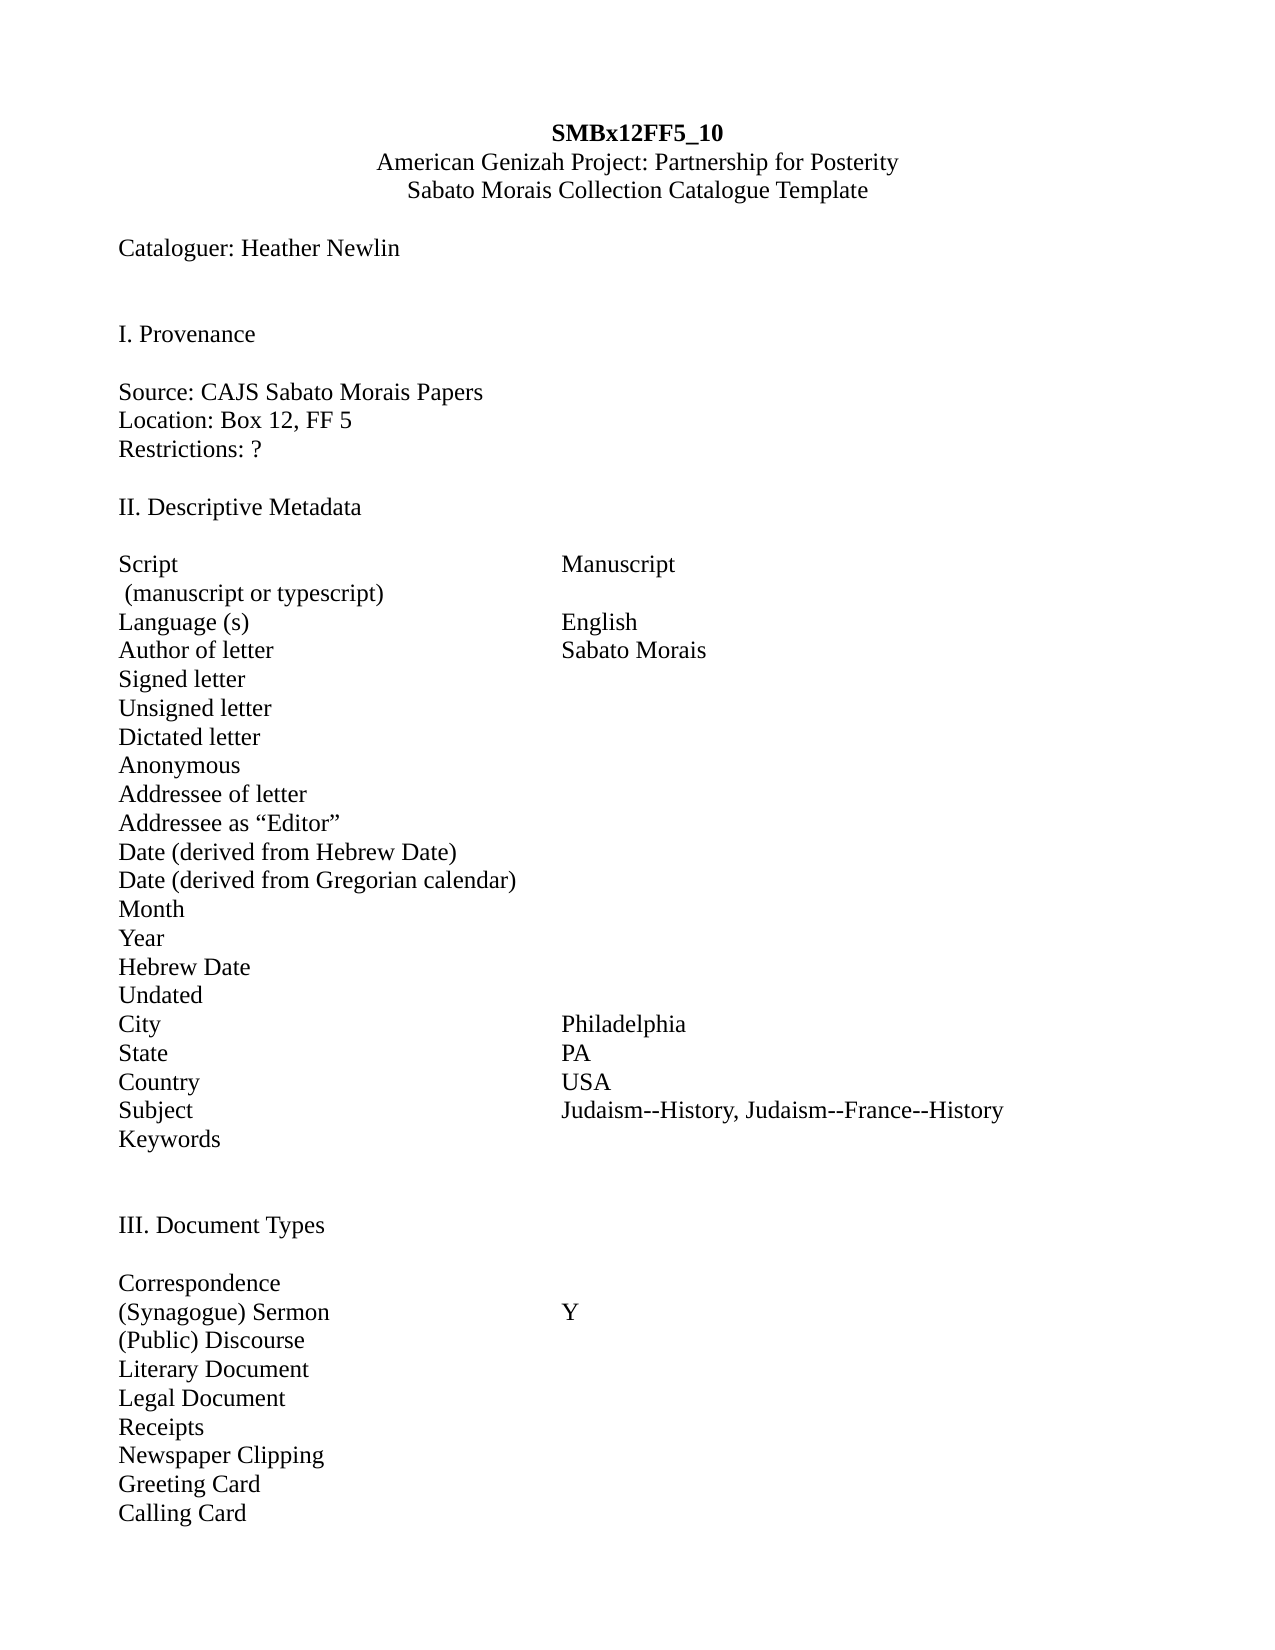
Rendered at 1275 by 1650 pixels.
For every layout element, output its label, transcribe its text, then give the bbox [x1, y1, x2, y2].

text Literary Document [118, 1354, 1157, 1383]
text Location: Box 12, FF 5 [118, 406, 1157, 434]
text (Synagogue) Sermon Y [118, 1297, 1157, 1326]
text Date (derived from Gregorian calendar) [118, 866, 1157, 894]
text II. Descriptive Metadata [118, 492, 1157, 521]
text Receipts [118, 1412, 1157, 1441]
text Date (derived from Hebrew Date) [118, 837, 1157, 866]
text Cataloguer: Heather Newlin [118, 233, 1157, 262]
text Month [118, 894, 1157, 923]
text SMBx12FF5_10 [118, 118, 1157, 147]
text Anonymous [118, 751, 1157, 779]
text Keywords [118, 1124, 1157, 1153]
text Newspaper Clipping [118, 1441, 1157, 1469]
text Undated [118, 981, 1157, 1009]
text City Philadelphia [118, 1009, 1157, 1038]
text Language (s) English [118, 607, 1157, 636]
text Addressee of letter [118, 779, 1157, 808]
text State PA [118, 1038, 1157, 1067]
text I. Provenance [118, 319, 1157, 348]
text Script Manuscript [118, 549, 1157, 578]
text Correspondence [118, 1268, 1157, 1297]
text Source: CAJS Sabato Morais Papers [118, 377, 1157, 406]
text Hebrew Date [118, 952, 1157, 981]
text Subject Judaism--History, Judaism--France--History [118, 1096, 1157, 1124]
text Unsigned letter [118, 693, 1157, 722]
text Country USA [118, 1067, 1157, 1096]
text Sabato Morais Collection Catalogue Template [118, 176, 1157, 204]
text Dictated letter [118, 722, 1157, 751]
text American Genizah Project: Partnership for Posterity [118, 147, 1157, 176]
text (Public) Discourse [118, 1326, 1157, 1354]
text (manuscript or typescript) [118, 578, 1157, 607]
text Year [118, 923, 1157, 952]
text Greeting Card [118, 1469, 1157, 1498]
text Legal Document [118, 1383, 1157, 1412]
text Restrictions: ? [118, 434, 1157, 463]
text Author of letter Sabato Morais [118, 636, 1157, 664]
text Addressee as “Editor” [118, 808, 1157, 837]
text III. Document Types [118, 1211, 1157, 1239]
text Signed letter [118, 664, 1157, 693]
text Calling Card [118, 1498, 1157, 1527]
